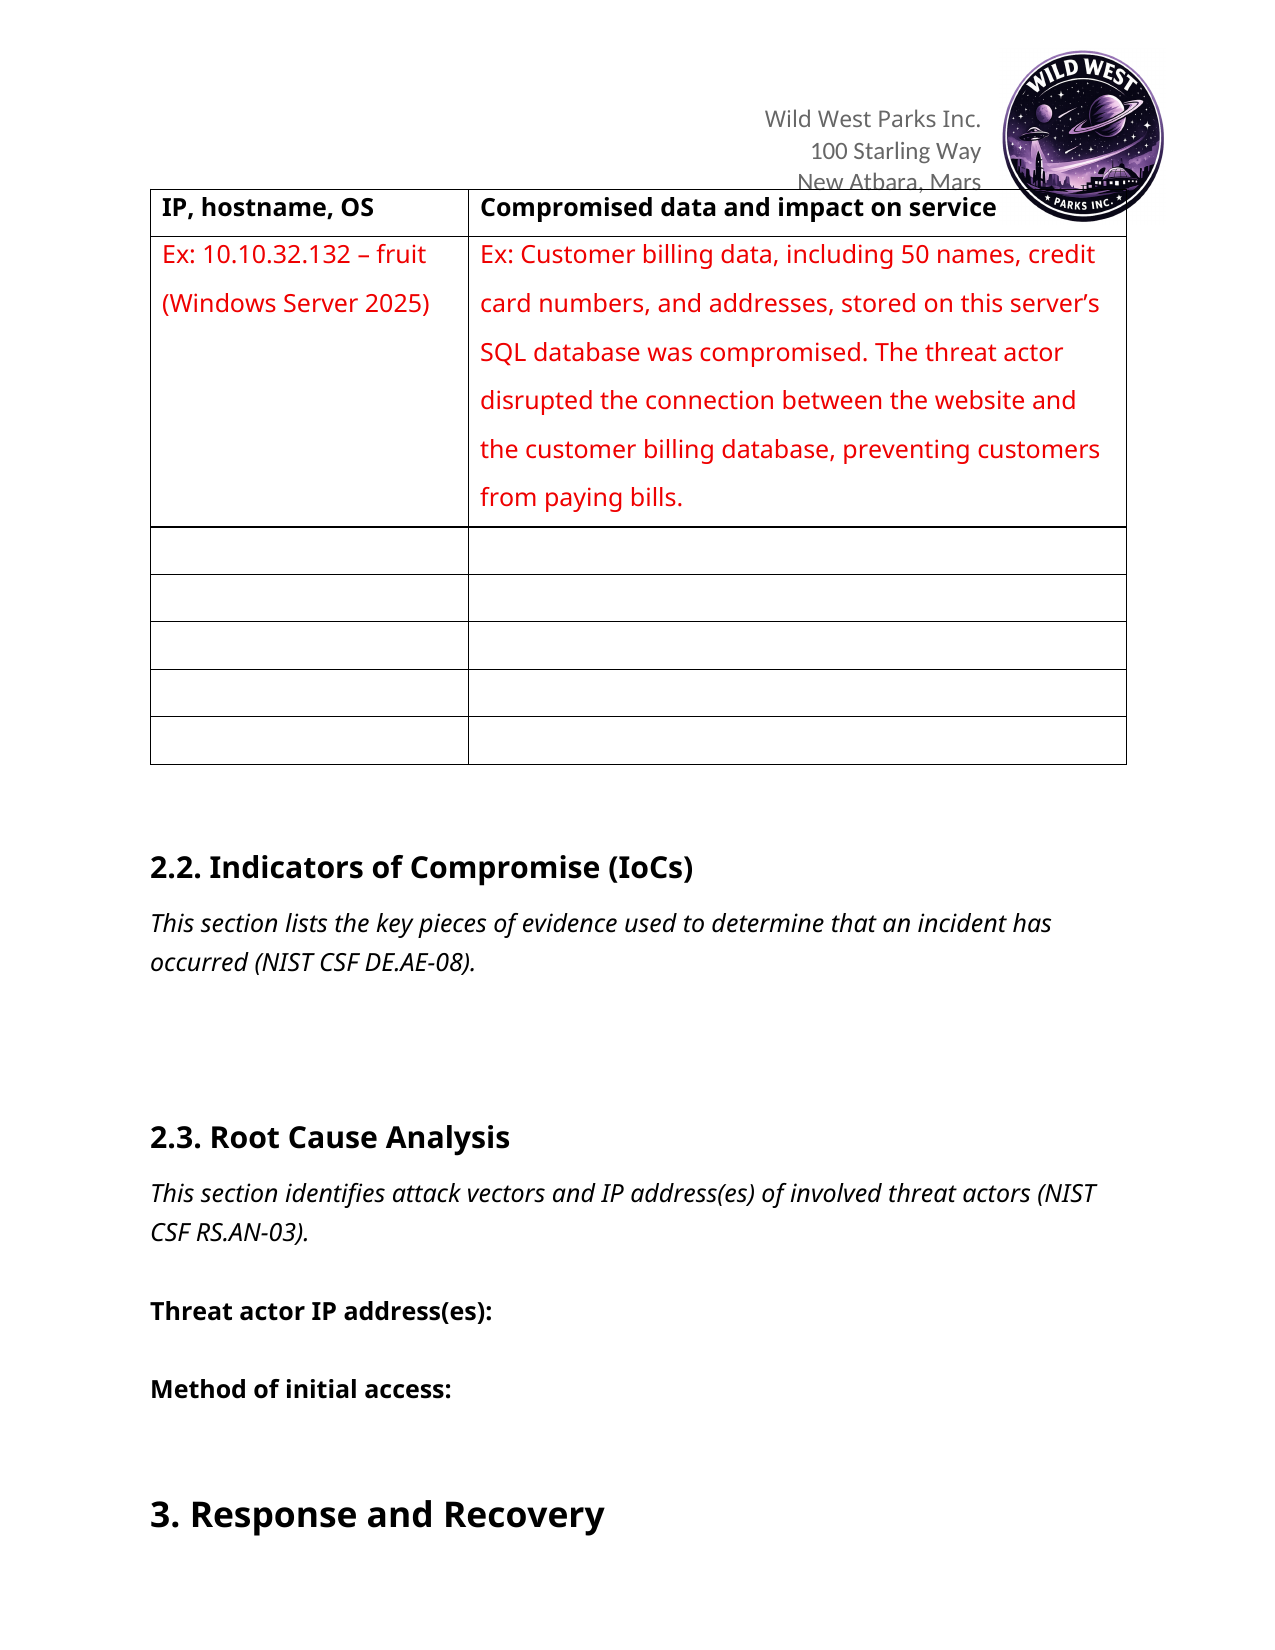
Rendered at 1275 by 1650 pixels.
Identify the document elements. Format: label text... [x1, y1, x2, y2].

table_cell [151, 528, 468, 574]
text This section lists the key pieces of evidence used to determine that an incident has occurred (NIST CSF DE.AE-08). [150, 905, 1121, 978]
table_cell [469, 670, 1126, 716]
table_cell [469, 528, 1126, 574]
text Method of initial access: [150, 1372, 1127, 1406]
table_cell [151, 670, 468, 716]
table_cell [469, 622, 1126, 669]
text This section identifies attack vectors and IP address(es) of involved threat actors (NIST CSF RS.AN-03). [150, 1176, 1127, 1249]
table_cell Ex: 10.10.32.132 – fruit (Windows Server 2025) [151, 237, 468, 526]
table_cell [151, 622, 468, 669]
table_header IP, hostname, OS [151, 190, 468, 236]
table_cell [469, 575, 1126, 621]
text 2.3. Root Cause Analysis [150, 1116, 1127, 1157]
table_cell Ex: Customer billing data, including 50 names, credit card numbers, and addresses, stored on this server’s SQL database was compromised. The threat actor disrupted the connection between the website and the customer billing database, preventing customers from paying bills. [469, 237, 1126, 526]
text Threat actor IP address(es): [150, 1293, 1127, 1327]
text 2.2. Indicators of Compromise (IoCs) [150, 846, 1127, 887]
table_cell [151, 717, 468, 763]
table_cell [151, 575, 468, 621]
table_cell [469, 717, 1126, 763]
text 3. Response and Recovery [150, 1489, 1127, 1537]
picture [999, 48, 1167, 225]
table_header Compromised data and impact on service [469, 190, 1126, 236]
